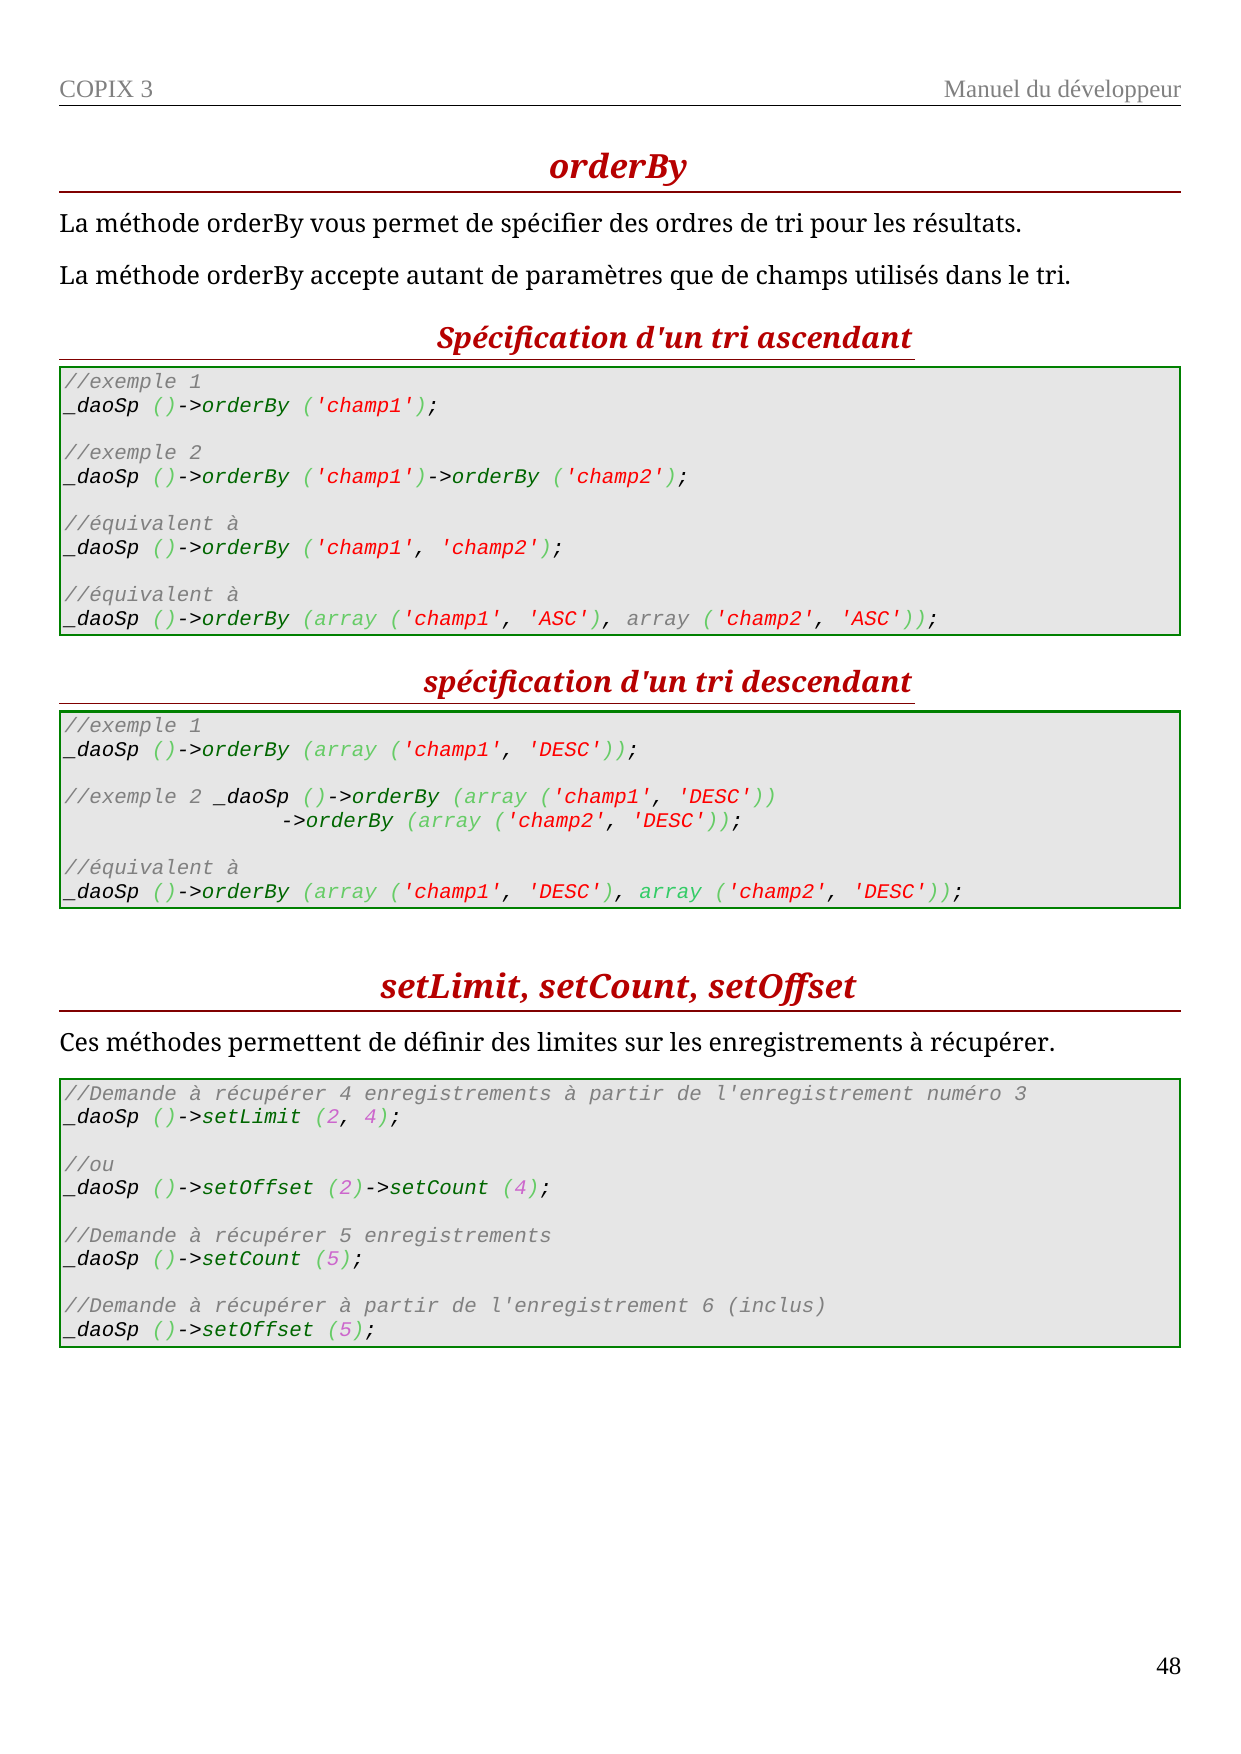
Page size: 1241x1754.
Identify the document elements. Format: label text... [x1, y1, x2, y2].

text //exemple 1 [61, 368, 1179, 390]
text //Demande à récupérer 4 enregistrements à partir de l'enregistrement numéro 3 [61, 1080, 1179, 1101]
text _daoSp ()->orderBy (array ('champ1', 'DESC')); [61, 734, 1179, 758]
text //équivalent à [61, 508, 1179, 532]
text //ou [61, 1149, 1179, 1172]
text _daoSp ()->orderBy (array ('champ1', 'DESC'), array ('champ2', 'DESC')); [61, 876, 1179, 907]
text _daoSp ()->setLimit (2, 4); [61, 1101, 1179, 1125]
subtitle spécification d'un tri descendant [59, 661, 915, 703]
text //Demande à récupérer 5 enregistrements [61, 1219, 1179, 1243]
text _daoSp ()->setOffset (2)->setCount (4); [61, 1172, 1179, 1196]
text La méthode orderBy accepte autant de paramètres que de champs utilisés dans le tri. [59, 258, 1181, 292]
text Ces méthodes permettent de définir des limites sur les enregistrements à récupérer. [59, 1025, 1181, 1059]
subtitle orderBy [59, 143, 1181, 191]
text //exemple 2 _daoSp ()->orderBy (array ('champ1', 'DESC')) [61, 781, 1179, 805]
text //équivalent à [61, 579, 1179, 603]
text //Demande à récupérer à partir de l'enregistrement 6 (inclus) [61, 1291, 1179, 1314]
text _daoSp ()->orderBy ('champ1'); [61, 390, 1179, 413]
text _daoSp ()->setCount (5); [61, 1243, 1179, 1267]
text La méthode orderBy vous permet de spécifier des ordres de tri pour les résultats. [59, 205, 1181, 239]
text _daoSp ()->orderBy (array ('champ1', 'ASC'), array ('champ2', 'ASC')); [61, 603, 1179, 634]
text _daoSp ()->orderBy ('champ1', 'champ2'); [61, 532, 1179, 555]
subtitle setLimit, setCount, setOffset [59, 963, 1181, 1010]
text //exemple 2 [61, 437, 1179, 461]
text ->orderBy (array ('champ2', 'DESC')); [61, 805, 1179, 828]
text _daoSp ()->setOffset (5); [61, 1314, 1179, 1346]
text _daoSp ()->orderBy ('champ1')->orderBy ('champ2'); [61, 461, 1179, 484]
text //équivalent à [61, 852, 1179, 876]
text //exemple 1 [61, 713, 1179, 734]
subtitle Spécification d'un tri ascendant [59, 317, 915, 359]
